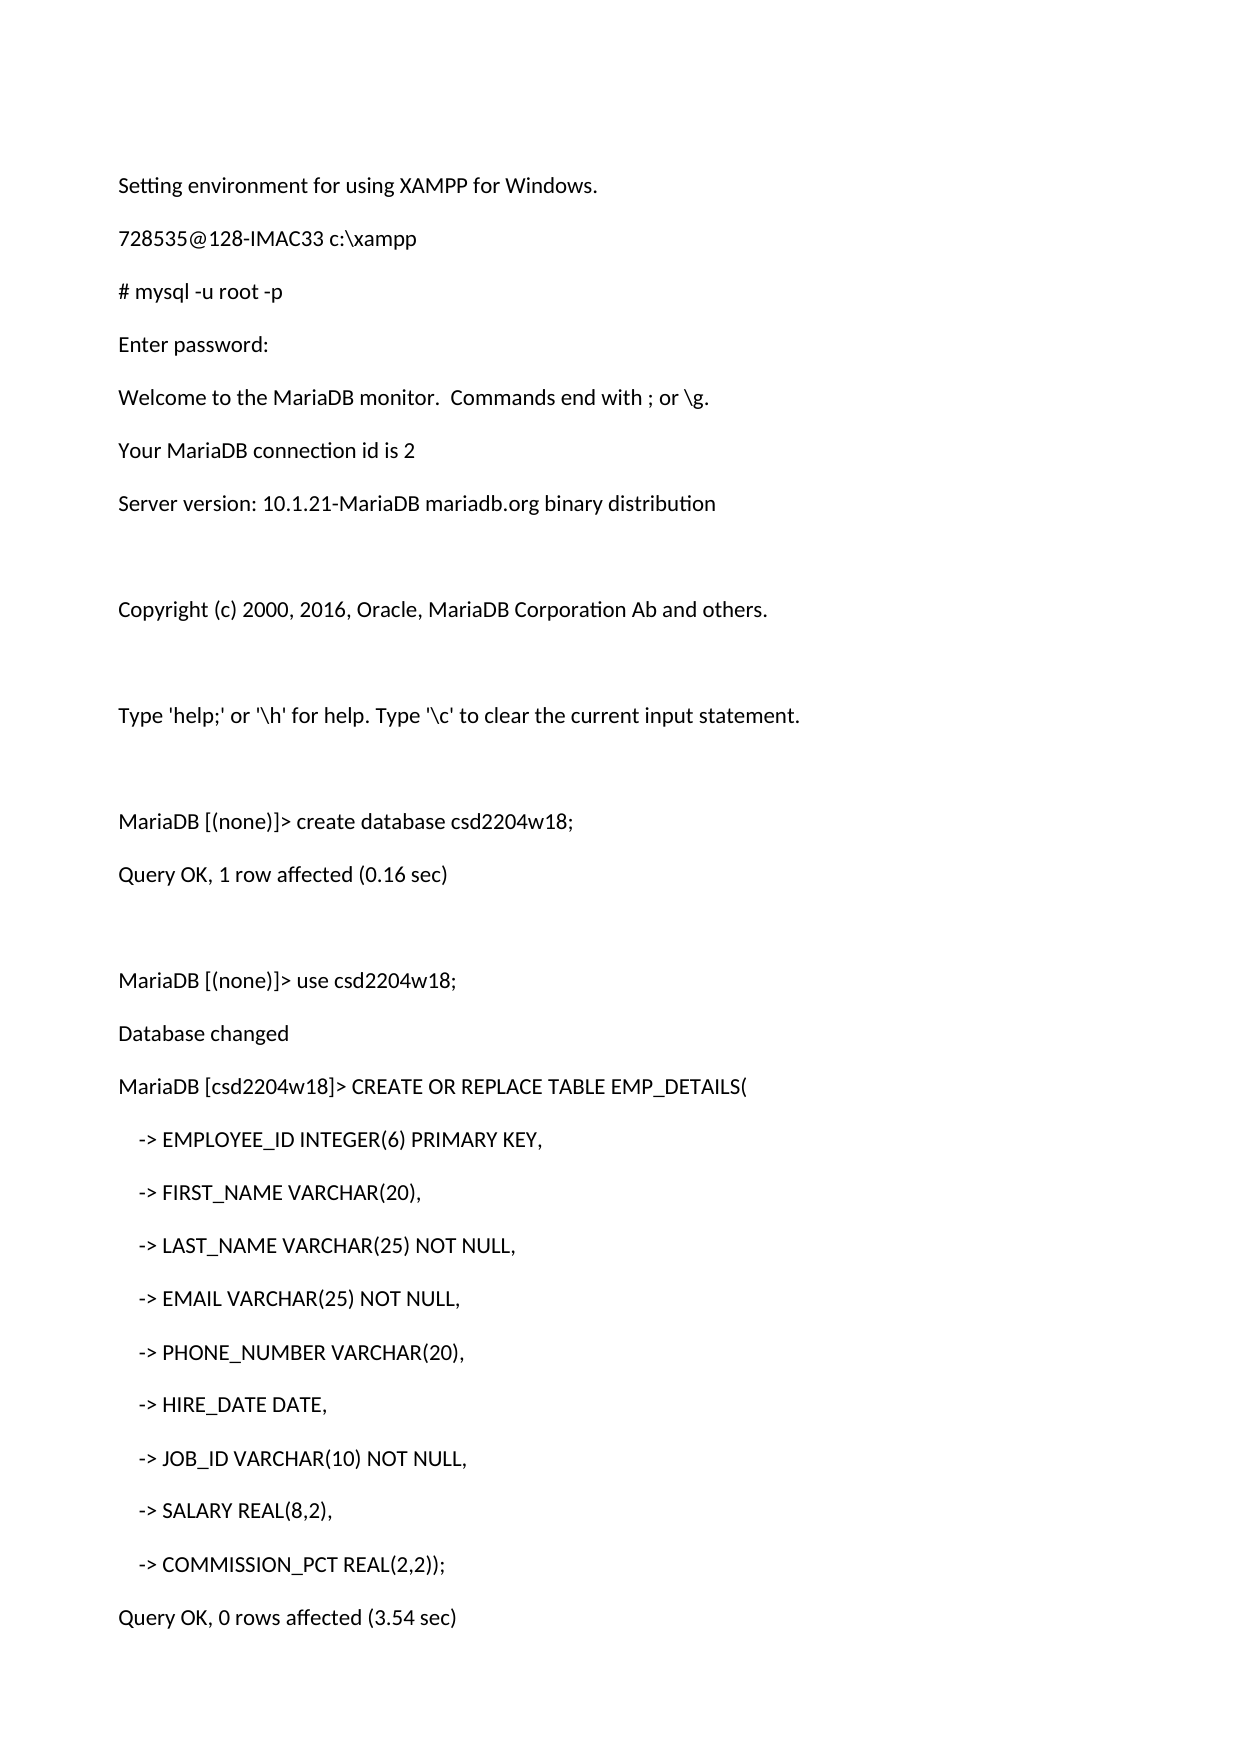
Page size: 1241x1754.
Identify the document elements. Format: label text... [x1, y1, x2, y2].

text Type 'help;' or '\h' for help. Type '\c' to clear the current input statement. [118, 701, 1122, 729]
text -> FIRST_NAME VARCHAR(20), [118, 1178, 1122, 1207]
text -> PHONE_NUMBER VARCHAR(20), [118, 1338, 1122, 1366]
text Setting environment for using XAMPP for Windows. [118, 171, 1122, 199]
text MariaDB [(none)]> create database csd2204w18; [118, 807, 1122, 835]
text -> HIRE_DATE DATE, [118, 1391, 1122, 1419]
text Database changed [118, 1019, 1122, 1047]
text # mysql -u root -p [118, 277, 1122, 305]
text 728535@128-IMAC33 c:\xampp [118, 224, 1122, 252]
text -> LAST_NAME VARCHAR(25) NOT NULL, [118, 1232, 1122, 1259]
text -> EMPLOYEE_ID INTEGER(6) PRIMARY KEY, [118, 1126, 1122, 1153]
text -> JOB_ID VARCHAR(10) NOT NULL, [118, 1444, 1122, 1472]
text Query OK, 1 row affected (0.16 sec) [118, 860, 1122, 888]
text -> EMAIL VARCHAR(25) NOT NULL, [118, 1284, 1122, 1313]
text MariaDB [(none)]> use csd2204w18; [118, 966, 1122, 994]
text MariaDB [csd2204w18]> CREATE OR REPLACE TABLE EMP_DETAILS( [118, 1072, 1122, 1101]
text Server version: 10.1.21-MariaDB mariadb.org binary distribution [118, 489, 1122, 517]
text -> COMMISSION_PCT REAL(2,2)); [118, 1550, 1122, 1578]
text Your MariaDB connection id is 2 [118, 436, 1122, 464]
text Copyright (c) 2000, 2016, Oracle, MariaDB Corporation Ab and others. [118, 595, 1122, 623]
text Query OK, 0 rows affected (3.54 sec) [118, 1603, 1122, 1631]
text Welcome to the MariaDB monitor. Commands end with ; or \g. [118, 383, 1122, 411]
text Enter password: [118, 330, 1122, 358]
text -> SALARY REAL(8,2), [118, 1497, 1122, 1525]
